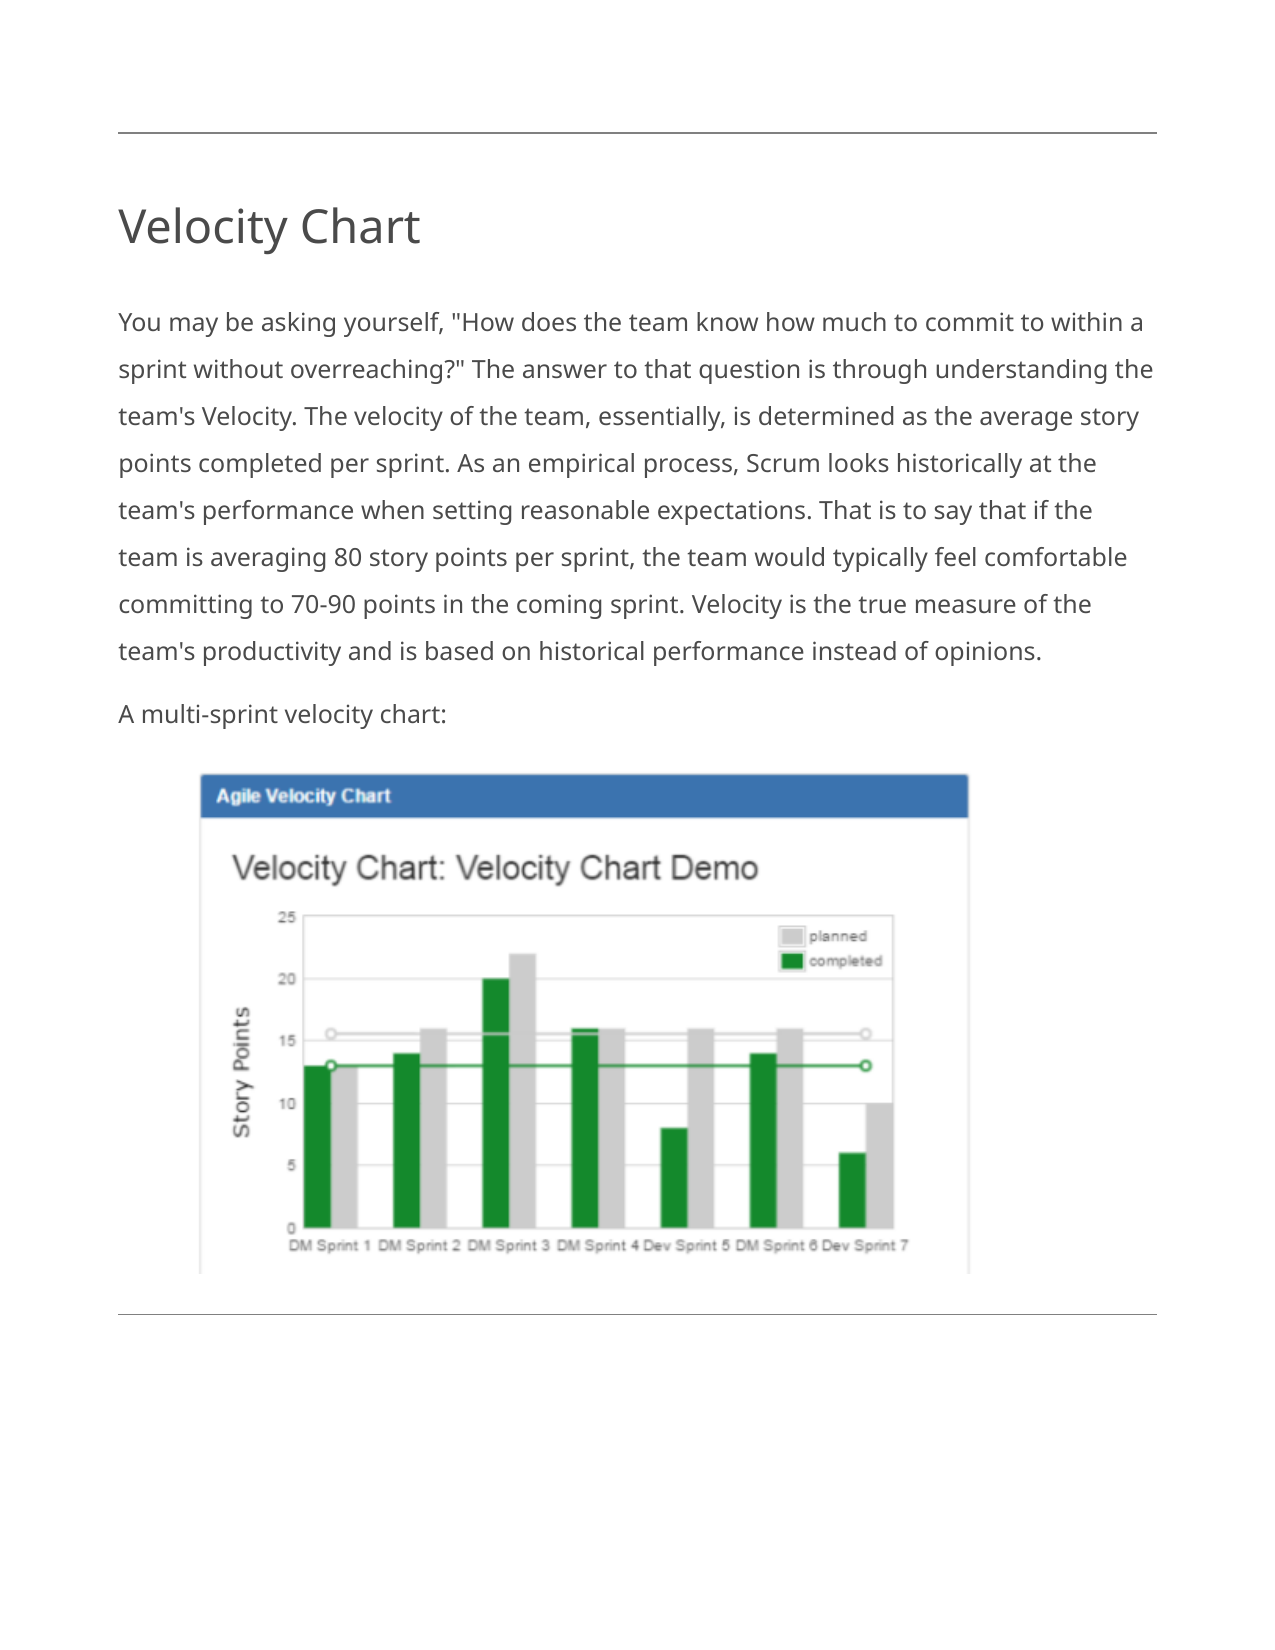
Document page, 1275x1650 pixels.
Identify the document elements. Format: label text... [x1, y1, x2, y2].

subtitle Velocity Chart [118, 194, 1157, 257]
text A multi-sprint velocity chart: [118, 696, 1157, 731]
text You may be asking yourself, "How does the team know how much to commit to within a sprint without overreaching?" The answer to that question is through understanding the team's Velocity. The velocity of the team, essentially, is determined as the average story points completed per sprint. As an empirical process, Scrum looks historically at the team's performance when setting reasonable expectations. That is to say that if the team is averaging 80 story points per sprint, the team would typically feel comfortable committing to 70-90 points in the coming sprint. Velocity is the true measure of the team's productivity and is based on historical performance instead of opinions. [118, 305, 1157, 668]
picture [118, 759, 1025, 1274]
